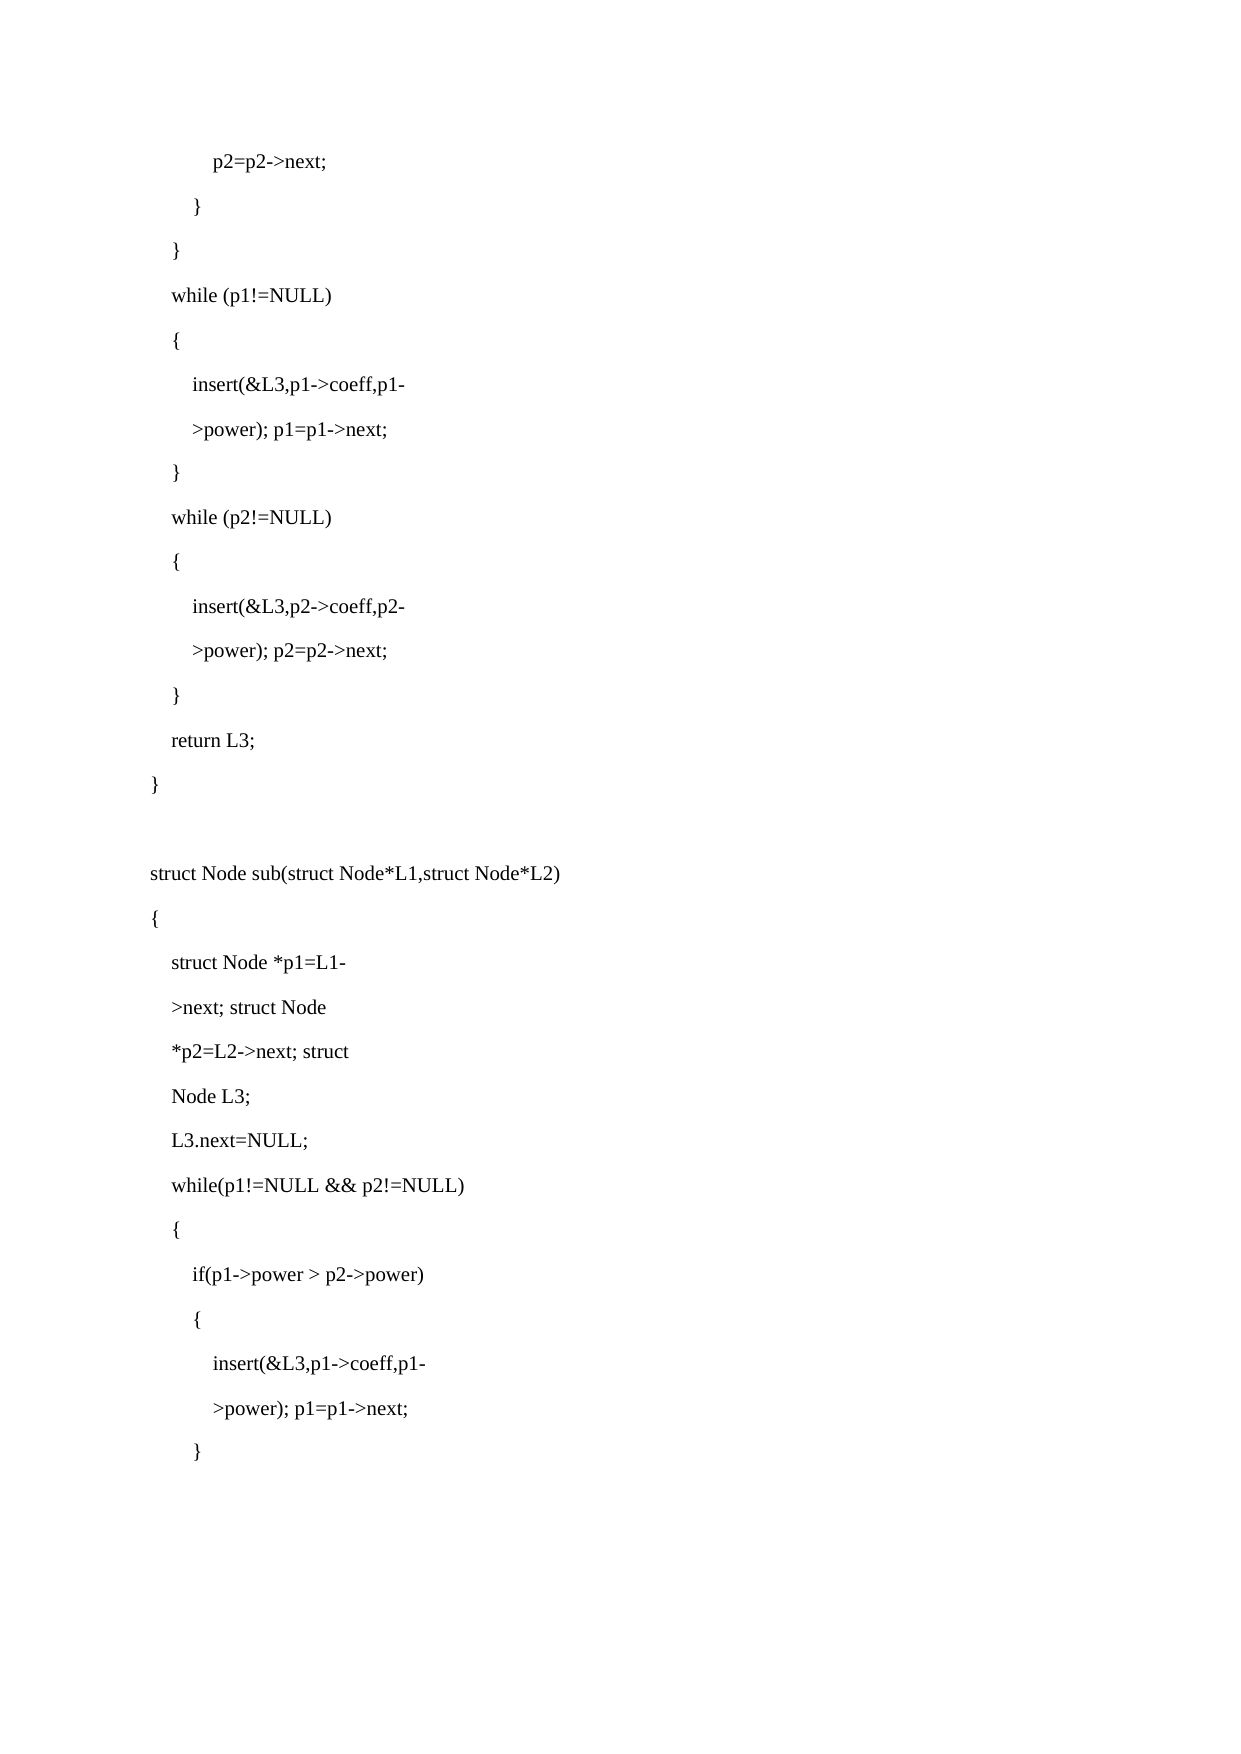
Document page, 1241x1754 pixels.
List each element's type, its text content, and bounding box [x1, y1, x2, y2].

text insert(&L3,p2->coeff,p2->power); p2=p2->next; [192, 594, 446, 662]
text { [171, 327, 1090, 352]
text } [171, 461, 1090, 484]
text } [150, 772, 1090, 796]
text } [192, 1441, 1090, 1463]
text while(p1!=NULL && p2!=NULL) [171, 1173, 1090, 1197]
text while (p2!=NULL) [171, 504, 1090, 529]
text while (p1!=NULL) [171, 283, 1090, 307]
text insert(&L3,p1->coeff,p1->power); p1=p1->next; [192, 372, 446, 441]
text if(p1->power > p2->power) [192, 1262, 1090, 1286]
text } [171, 238, 1090, 262]
text insert(&L3,p1->coeff,p1->power); p1=p1->next; [213, 1351, 467, 1420]
text } [192, 194, 1090, 218]
text { [171, 549, 1090, 573]
text { [171, 1217, 1090, 1241]
text p2=p2->next; [213, 149, 1090, 173]
text struct Node *p1=L1->next; struct Node *p2=L2->next; struct Node L3; L3.next=NULL; [171, 950, 366, 1152]
text { [192, 1307, 1090, 1331]
text { [150, 906, 1090, 929]
text } [171, 683, 1090, 707]
text return L3; [171, 727, 1090, 752]
text struct Node sub(struct Node*L1,struct Node*L2) [150, 861, 1090, 885]
